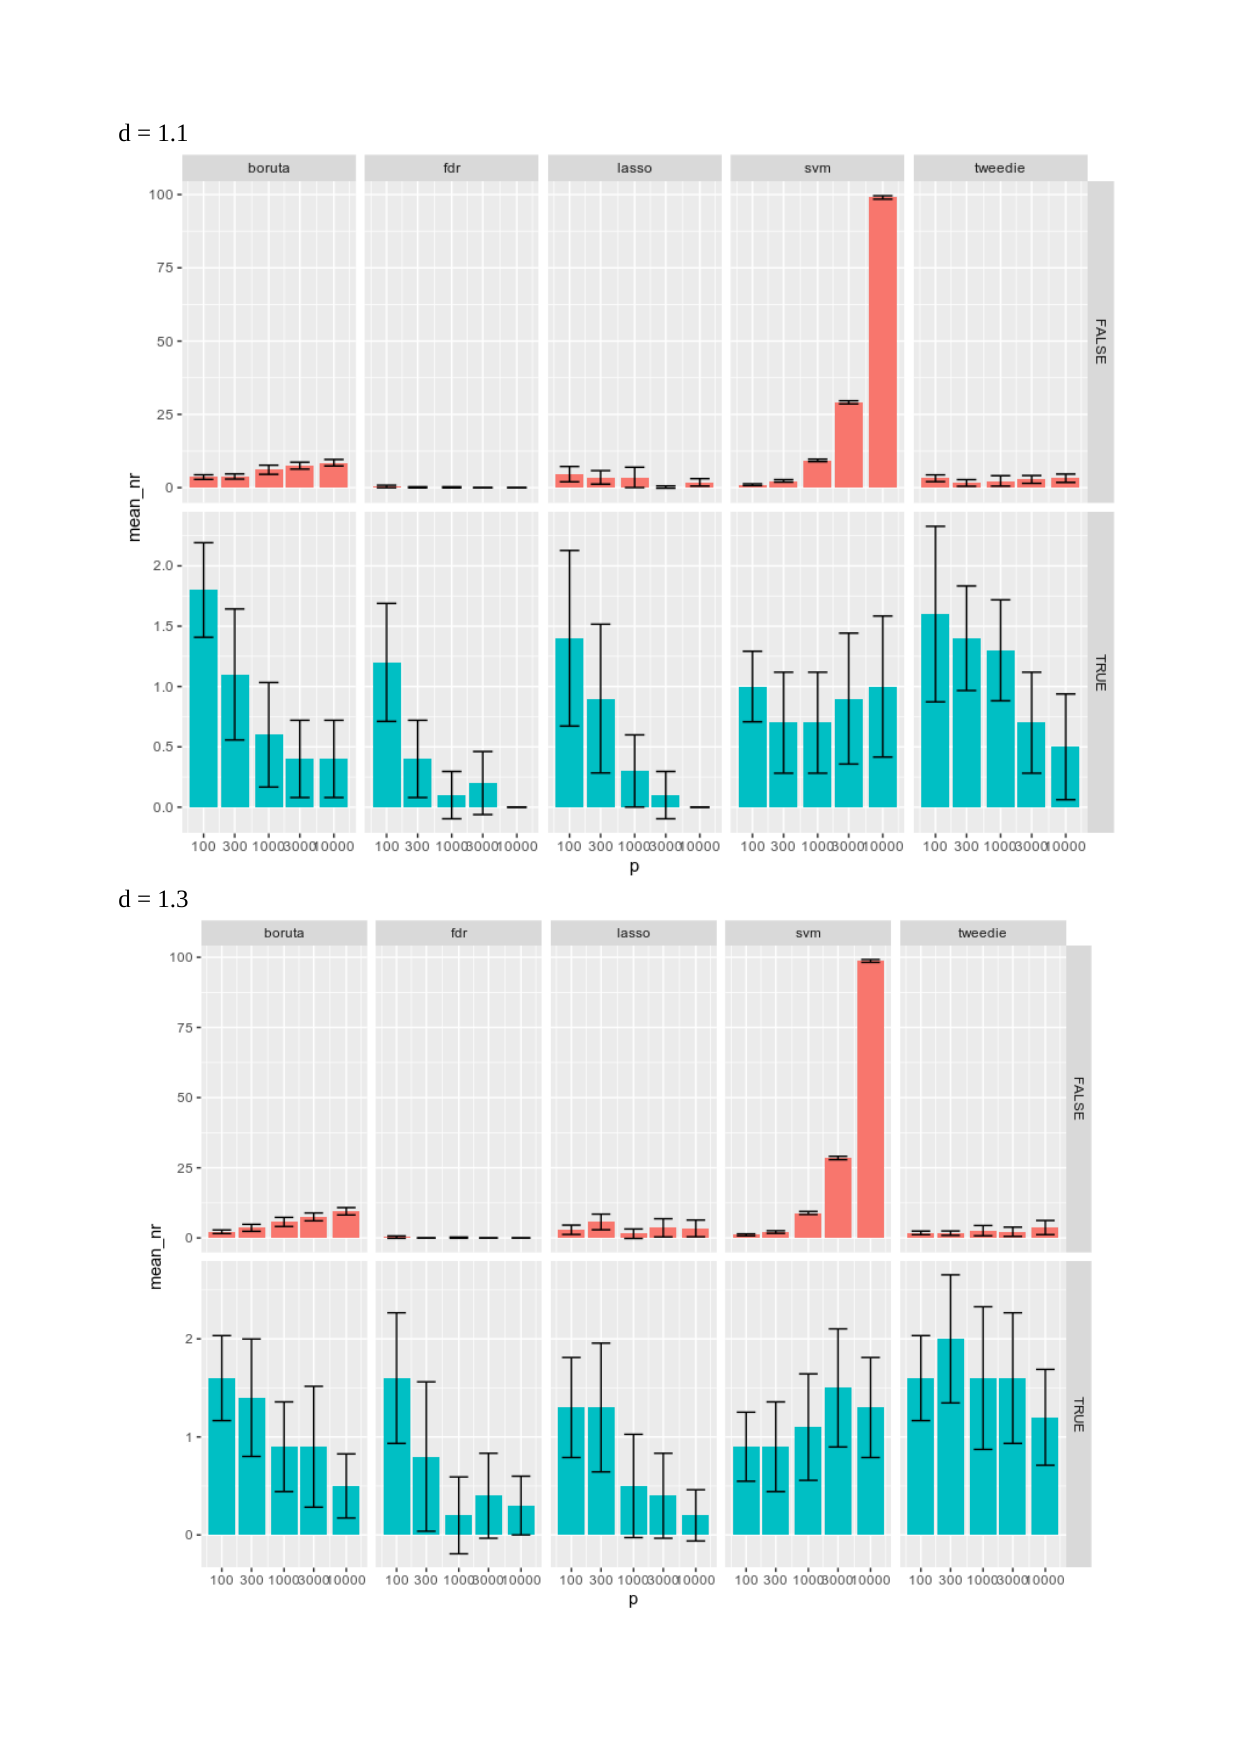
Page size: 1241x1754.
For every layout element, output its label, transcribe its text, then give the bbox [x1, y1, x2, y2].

picture [141, 912, 1100, 1616]
text d = 1.3 [118, 884, 1122, 912]
picture [118, 146, 1123, 884]
text d = 1.1 [118, 118, 1122, 146]
